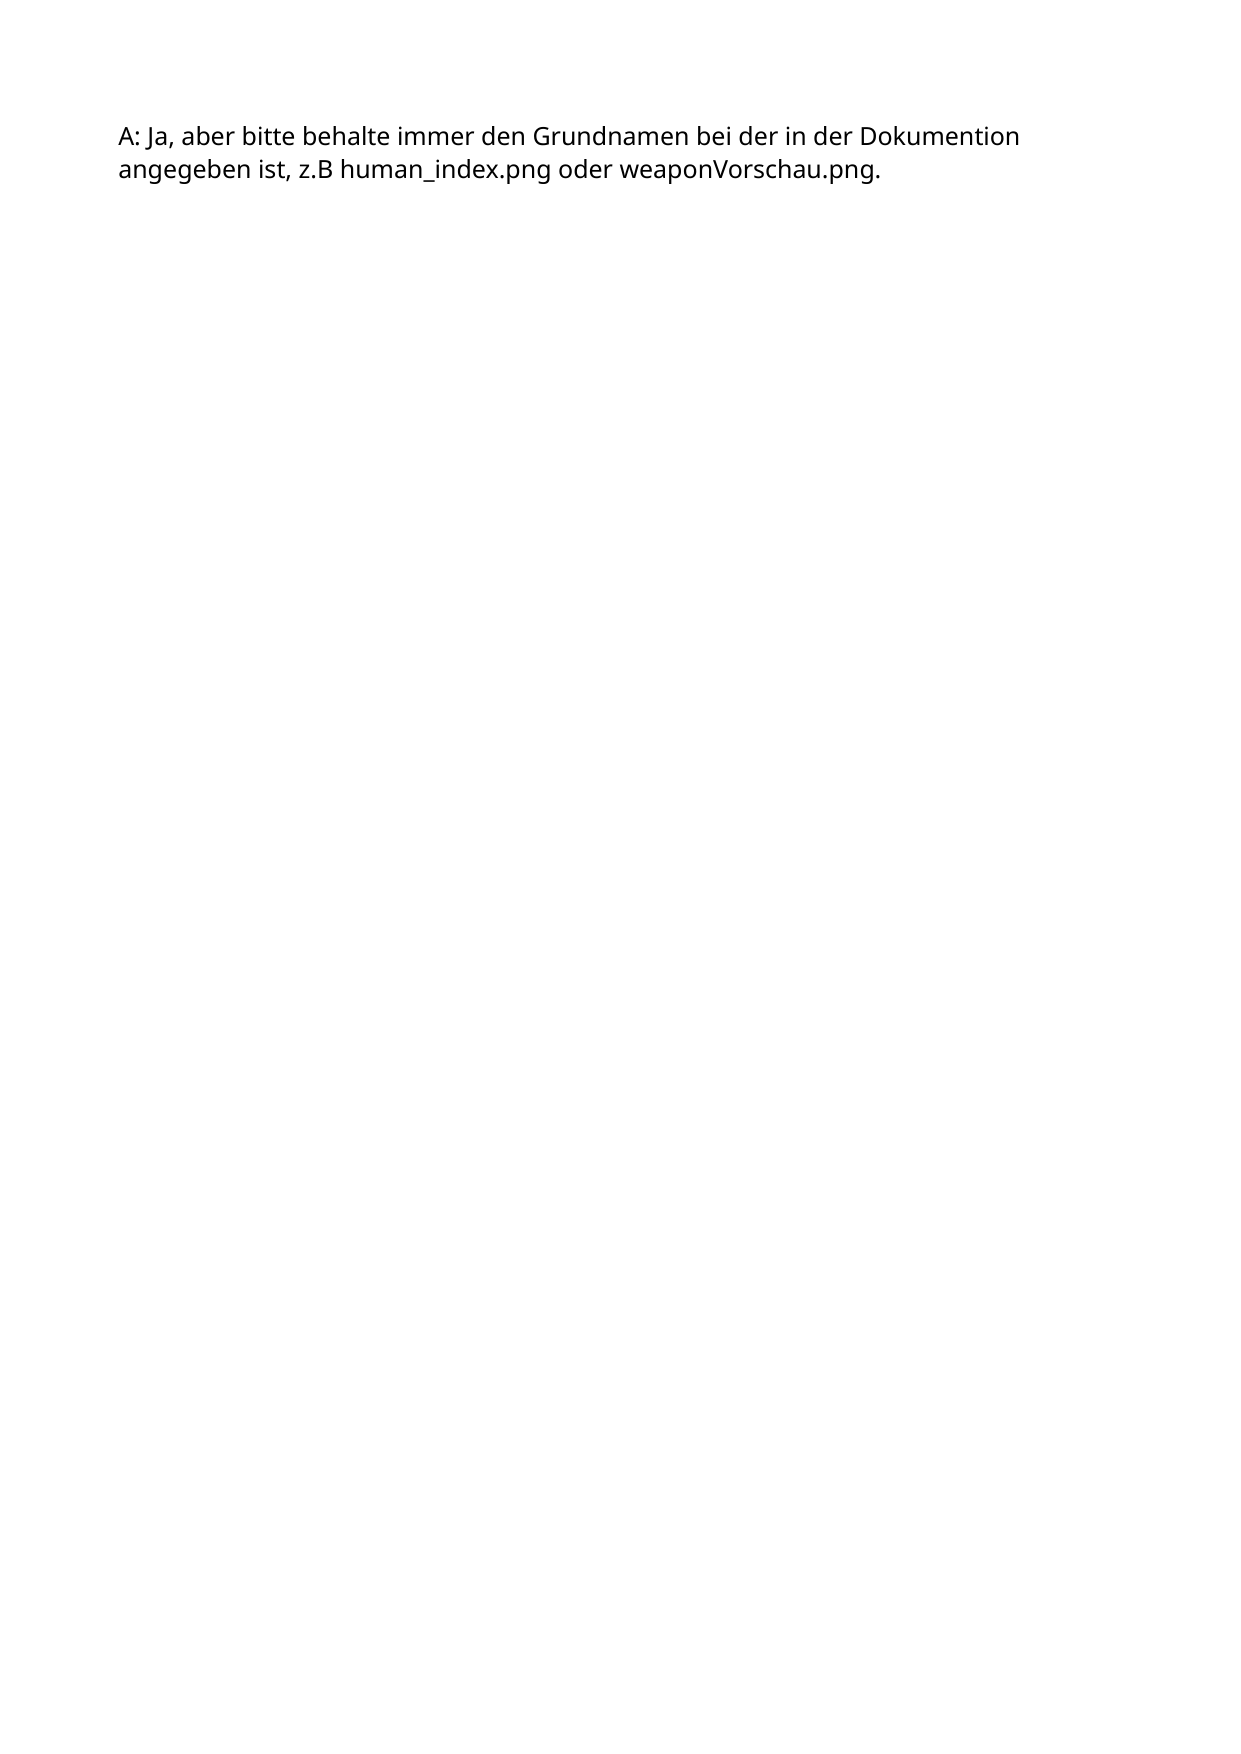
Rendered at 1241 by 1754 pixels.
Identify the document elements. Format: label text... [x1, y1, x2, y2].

text A: Ja, aber bitte behalte immer den Grundnamen bei der in der Dokumention angegeben ist, z.B human_index.png oder weaponVorschau.png. [118, 118, 1122, 186]
